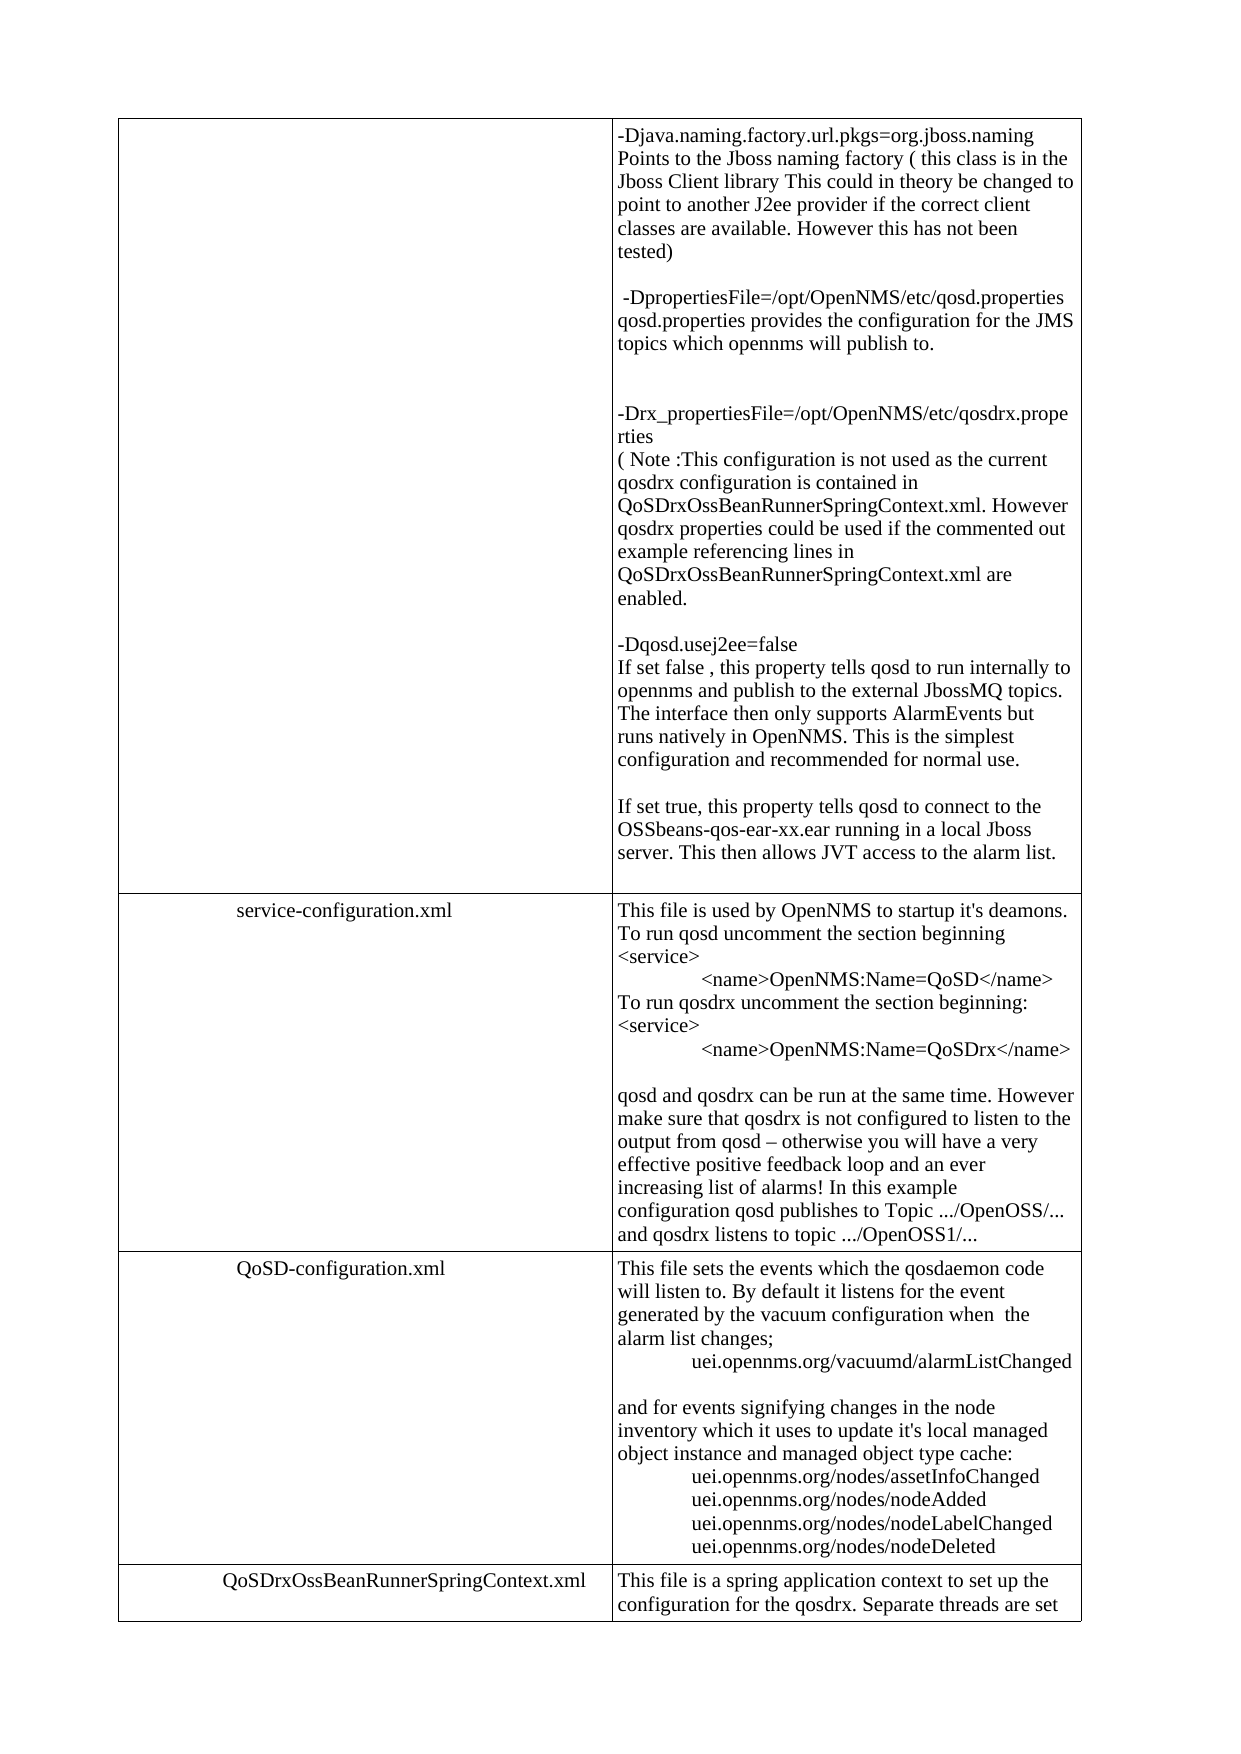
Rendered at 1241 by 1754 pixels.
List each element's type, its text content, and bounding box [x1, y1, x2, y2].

table_cell This file is used by OpenNMS to startup it's deamons. To run qosd uncomment the section beginning <service> <name>OpenNMS:Name=QoSD</name> To run qosdrx uncomment the section beginning: <service> <name>OpenNMS:Name=QoSDrx</name> qosd and qosdrx can be run at the same time. However make sure that qosdrx is not configured to listen to the output from qosd – otherwise you will have a very effective positive feedback loop and an ever increasing list of alarms! In this example configuration qosd publishes to Topic .../OpenOSS/... and qosdrx listens to topic .../OpenOSS1/... [613, 894, 1081, 1251]
table_cell service-configuration.xml [119, 894, 612, 1251]
table_cell This file is a spring application context to set up the configuration for the qosdrx. Separate threads are set [613, 1565, 1081, 1621]
table_cell [119, 119, 612, 893]
table_cell -Djava.naming.factory.url.pkgs=org.jboss.naming Points to the Jboss naming factory ( this class is in the Jboss Client library This could in theory be changed to point to another J2ee provider if the correct client classes are available. However this has not been tested) -DpropertiesFile=/opt/OpenNMS/etc/qosd.properties qosd.properties provides the configuration for the JMS topics which opennms will publish to. -Drx_propertiesFile=/opt/OpenNMS/etc/qosdrx.properties ( Note :This configuration is not used as the current qosdrx configuration is contained in QoSDrxOssBeanRunnerSpringContext.xml. However qosdrx properties could be used if the commented out example referencing lines in QoSDrxOssBeanRunnerSpringContext.xml are enabled. -Dqosd.usej2ee=false If set false , this property tells qosd to run internally to opennms and publish to the external JbossMQ topics. The interface then only supports AlarmEvents but runs natively in OpenNMS. This is the simplest configuration and recommended for normal use. If set true, this property tells qosd to connect to the OSSbeans-qos-ear-xx.ear running in a local Jboss server. This then allows JVT access to the alarm list. [613, 119, 1081, 893]
table_cell QoSD-configuration.xml [119, 1252, 612, 1563]
table_cell QoSDrxOssBeanRunnerSpringContext.xml [119, 1565, 612, 1621]
table_cell This file sets the events which the qosdaemon code will listen to. By default it listens for the event generated by the vacuum configuration when the alarm list changes; uei.opennms.org/vacuumd/alarmListChanged and for events signifying changes in the node inventory which it uses to update it's local managed object instance and managed object type cache: uei.opennms.org/nodes/assetInfoChanged uei.opennms.org/nodes/nodeAdded uei.opennms.org/nodes/nodeLabelChanged uei.opennms.org/nodes/nodeDeleted [613, 1252, 1081, 1563]
